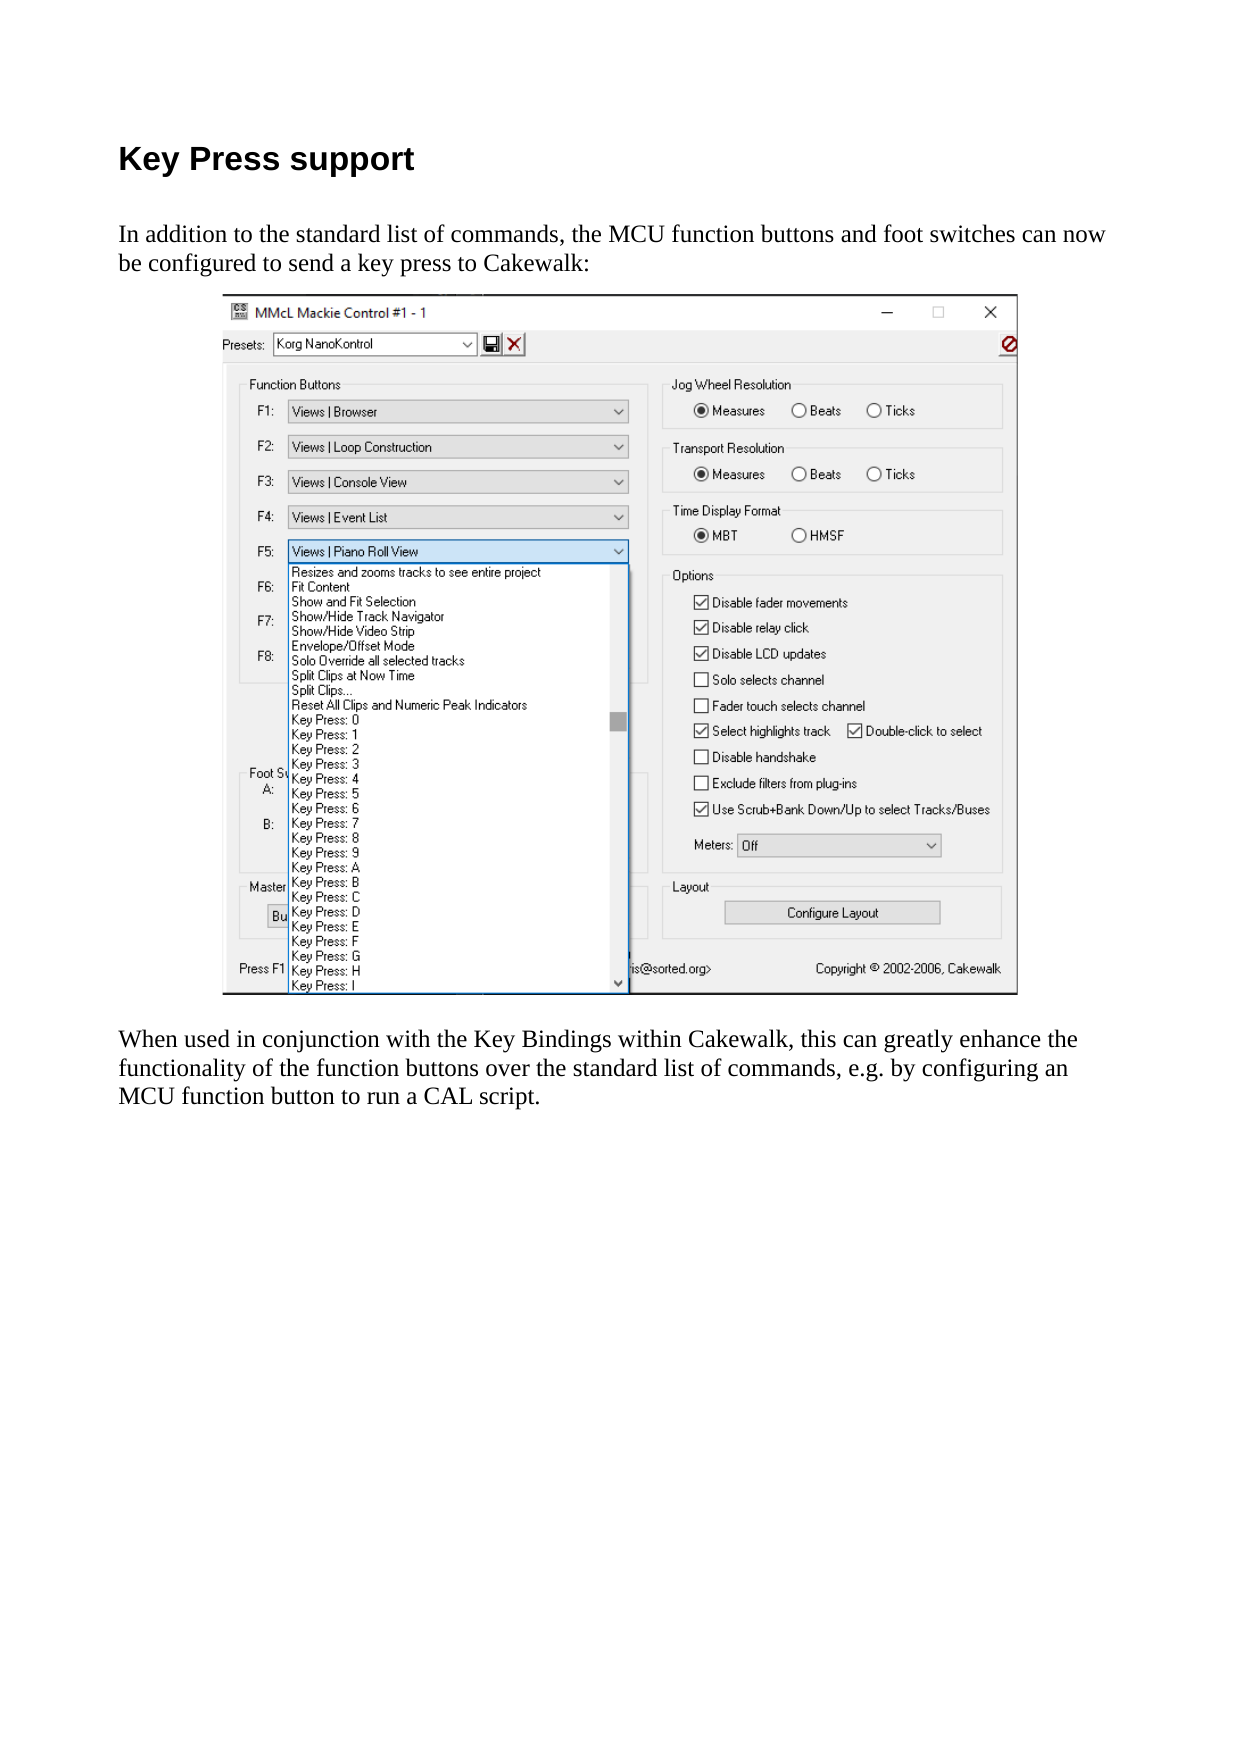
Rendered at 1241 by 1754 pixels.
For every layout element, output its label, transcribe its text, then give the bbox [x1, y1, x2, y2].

text When used in conjunction with the Key Bindings within Cakewalk, this can greatly enhance the functionality of the function buttons over the standard list of commands, e.g. by configuring an MCU function button to run a CAL script. [118, 1024, 1122, 1110]
picture [222, 294, 1018, 995]
subtitle Key Press support [118, 139, 1122, 178]
text In addition to the standard list of commands, the MCU function buttons and foot switches can now be configured to send a key press to Cakewalk: [118, 219, 1122, 276]
